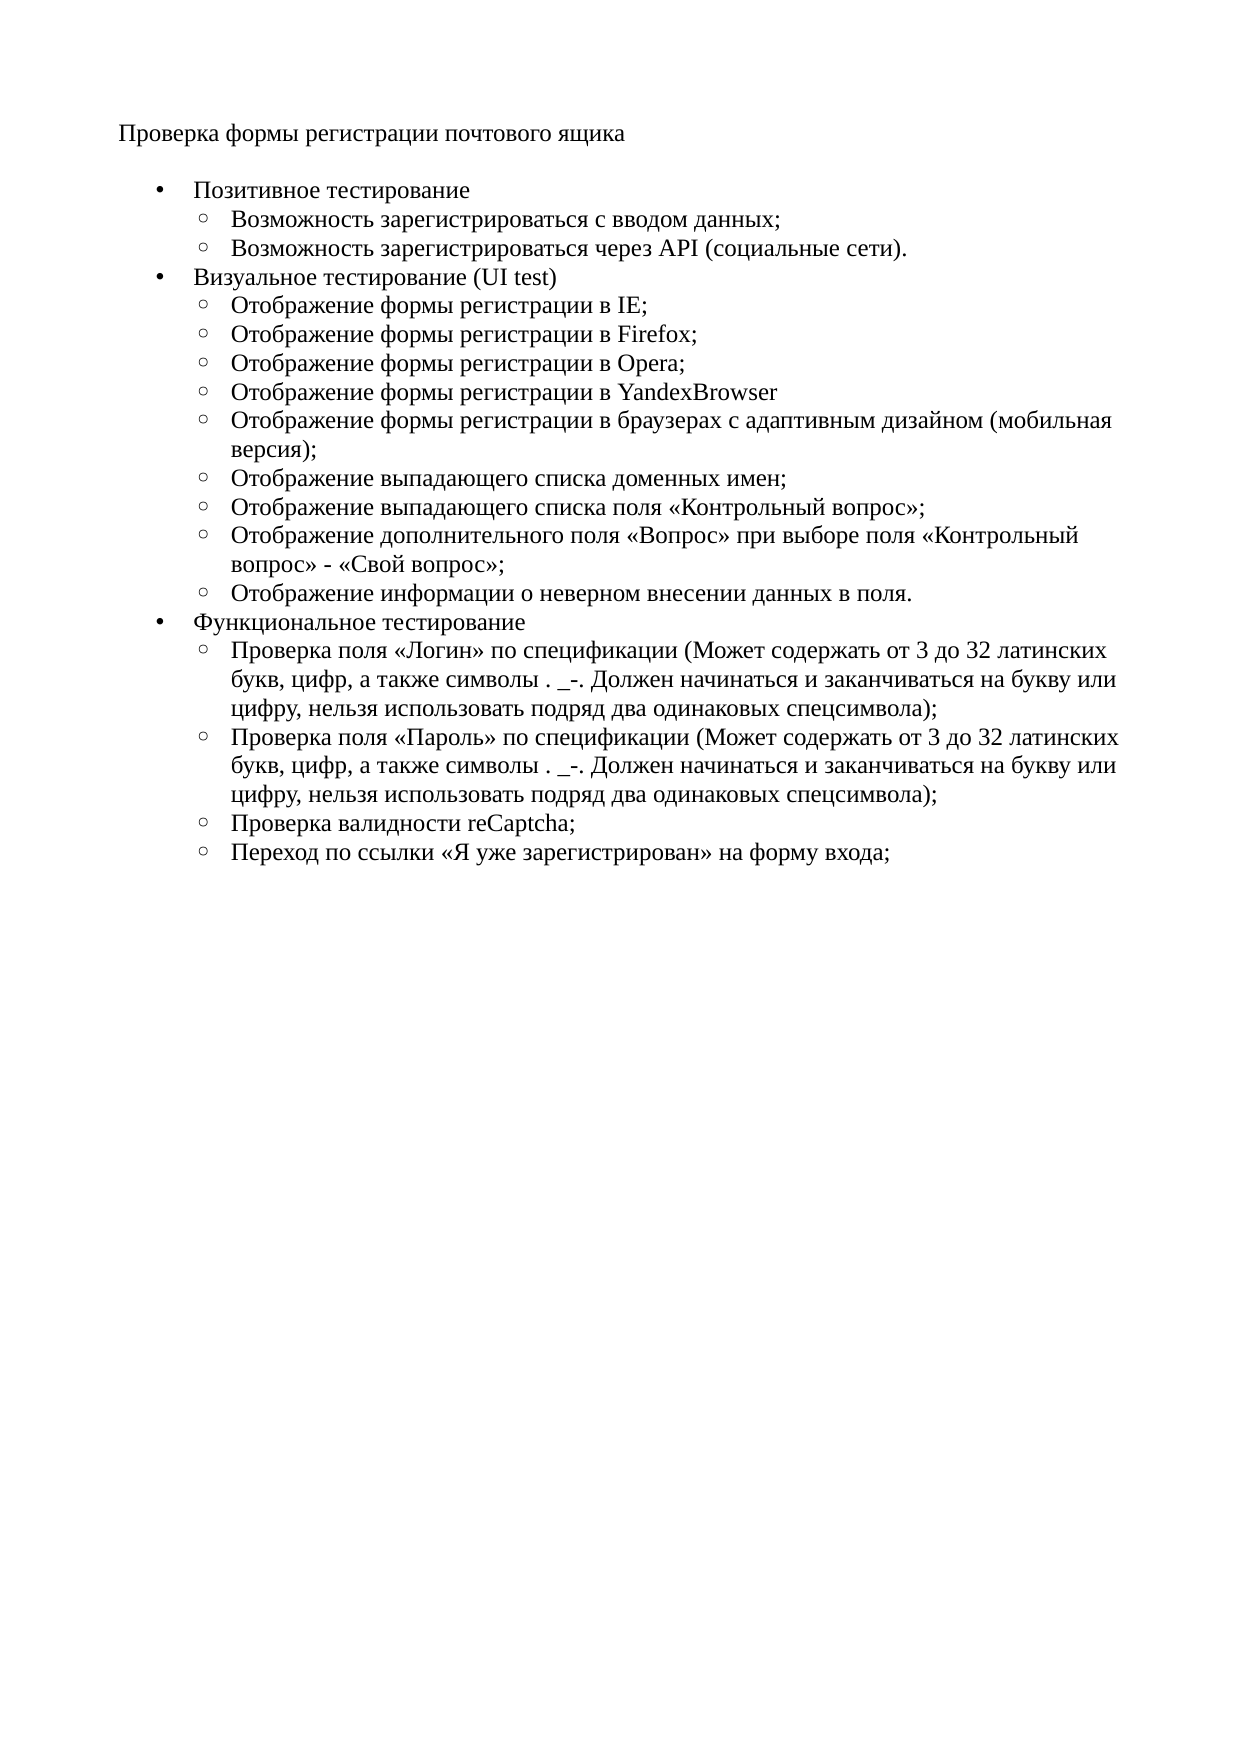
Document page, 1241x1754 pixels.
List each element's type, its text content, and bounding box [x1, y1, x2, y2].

list Отображение формы регистрации в IE; [193, 291, 1122, 319]
list Отображение выпадающего списка доменных имен; [193, 463, 1122, 492]
list Переход по ссылки «Я уже зарегистрирован» на форму входа; [193, 837, 1122, 866]
list Отображение выпадающего списка поля «Контрольный вопрос»; [193, 492, 1122, 521]
list Визуальное тестирование (UI test) [156, 262, 1122, 291]
list Отображение формы регистрации в браузерах с адаптивным дизайном (мобильная версия); [193, 406, 1122, 463]
list Возможность зарегистрироваться с вводом данных; [193, 204, 1122, 233]
list Проверка поля «Логин» по спецификации (Может содержать от 3 до 32 латинских букв, цифр, а также символы . _-. Должен начинаться и заканчиваться на букву или цифру, нельзя использовать подряд два одинаковых спецсимвола); [193, 636, 1122, 722]
list Отображение дополнительного поля «Вопрос» при выборе поля «Контрольный вопрос» - «Свой вопрос»; [193, 521, 1122, 578]
list Функциональное тестирование [156, 607, 1122, 636]
list Позитивное тестирование [156, 176, 1122, 204]
list Проверка валидности reCaptcha; [193, 808, 1122, 837]
list Возможность зарегистрироваться через API (социальные сети). [193, 233, 1122, 262]
text Проверка формы регистрации почтового ящика [118, 118, 1122, 147]
list Отображение информации о неверном внесении данных в поля. [193, 578, 1122, 607]
list Отображение формы регистрации в Firefox; [193, 319, 1122, 348]
list Отображение формы регистрации в Opera; [193, 348, 1122, 377]
list Проверка поля «Пароль» по спецификации (Может содержать от 3 до 32 латинских букв, цифр, а также символы . _-. Должен начинаться и заканчиваться на букву или цифру, нельзя использовать подряд два одинаковых спецсимвола); [193, 722, 1122, 808]
list Отображение формы регистрации в YandexBrowser [193, 377, 1122, 406]
